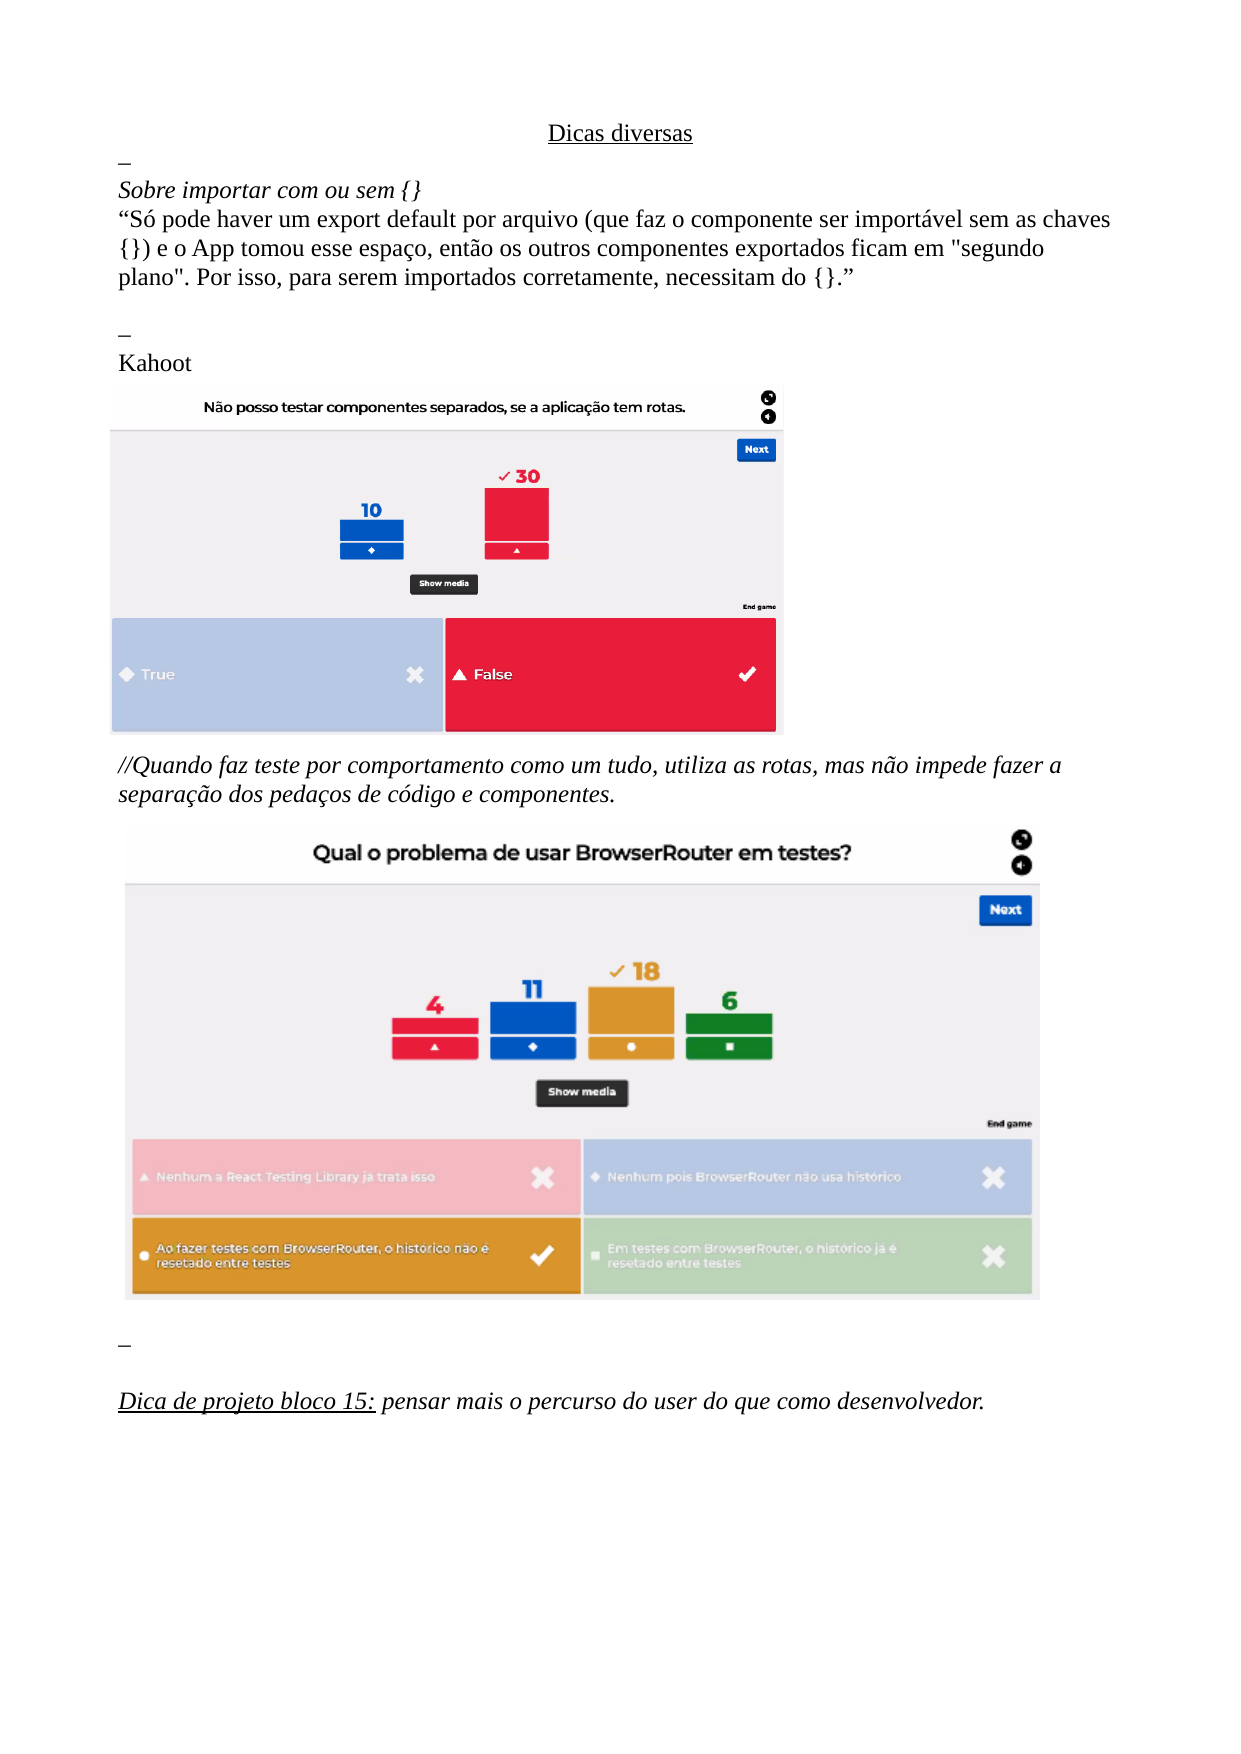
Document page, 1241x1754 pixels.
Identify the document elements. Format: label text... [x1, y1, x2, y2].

text – [118, 1329, 1122, 1357]
picture [109, 385, 784, 735]
text “Só pode haver um export default por arquivo (que faz o componente ser importável sem as chaves {}) e o App tomou esse espaço, então os outros componentes exportados ficam em "segundo plano". Por isso, para serem importados corretamente, necessitam do {}.” [118, 204, 1122, 291]
text Dica de projeto bloco 15: pensar mais o percurso do user do que como desenvolvedor. [118, 1386, 1122, 1415]
text //Quando faz teste por comportamento como um tudo, utiliza as rotas, mas não impede fazer a separação dos pedaços de código e componentes. [118, 751, 1122, 808]
text Kahoot [118, 348, 1122, 377]
text Sobre importar com ou sem {} [118, 176, 1122, 204]
text Dicas diversas [118, 118, 1122, 147]
text – [118, 319, 1122, 348]
text – [118, 147, 1122, 176]
picture [124, 825, 1040, 1300]
